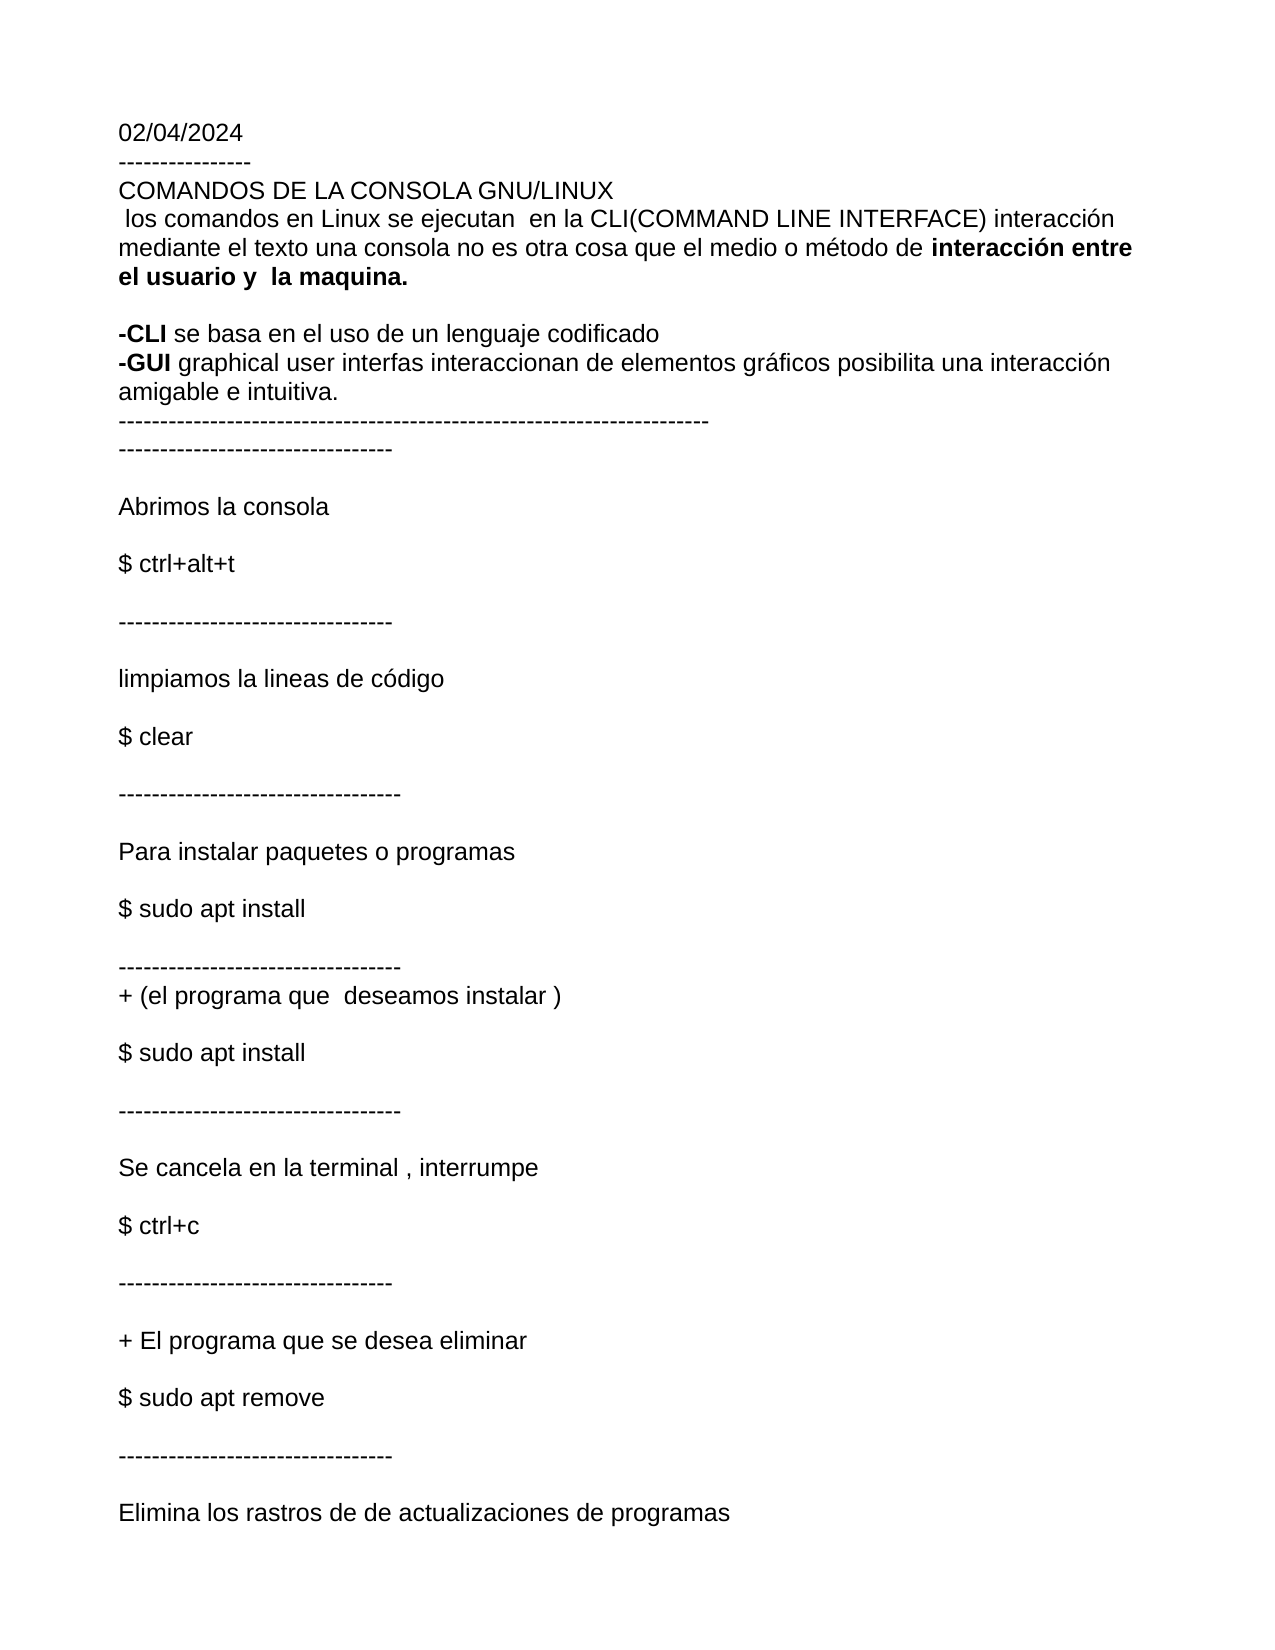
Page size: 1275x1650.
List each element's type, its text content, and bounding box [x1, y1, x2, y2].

text Elimina los rastros de de actualizaciones de programas [118, 1498, 1157, 1527]
text + (el programa que deseamos instalar ) [118, 981, 1157, 1009]
text --------------------------------- [118, 607, 1157, 636]
text $ ctrl+c [118, 1211, 1157, 1239]
text $ sudo apt remove [118, 1383, 1157, 1412]
text ---------------------------------- [118, 952, 1157, 981]
text ---------------------------------- [118, 1096, 1157, 1124]
text -GUI graphical user interfas interaccionan de elementos gráficos posibilita una interacción amigable e intuitiva. [118, 348, 1157, 406]
text Abrimos la consola [118, 492, 1157, 521]
text 02/04/2024 [118, 118, 1157, 147]
text ---------------- [118, 147, 1157, 176]
text $ sudo apt install [118, 894, 1157, 923]
text --------------------------------- [118, 1441, 1157, 1469]
text $ clear [118, 722, 1157, 751]
text --------------------------------- [118, 434, 1157, 463]
text $ ctrl+alt+t [118, 549, 1157, 578]
text Para instalar paquetes o programas [118, 837, 1157, 866]
text -CLI se basa en el uso de un lenguaje codificado [118, 319, 1157, 348]
text COMANDOS DE LA CONSOLA GNU/LINUX [118, 176, 1157, 204]
text + El programa que se desea eliminar [118, 1326, 1157, 1354]
text ----------------------------------------------------------------------- [118, 406, 1157, 434]
text Se cancela en la terminal , interrumpe [118, 1153, 1157, 1182]
text limpiamos la lineas de código [118, 664, 1157, 693]
text ---------------------------------- [118, 779, 1157, 808]
text los comandos en Linux se ejecutan en la CLI(COMMAND LINE INTERFACE) interacción mediante el texto una consola no es otra cosa que el medio o método de interacción entre el usuario y la maquina. [118, 204, 1157, 291]
text --------------------------------- [118, 1268, 1157, 1297]
text $ sudo apt install [118, 1038, 1157, 1067]
